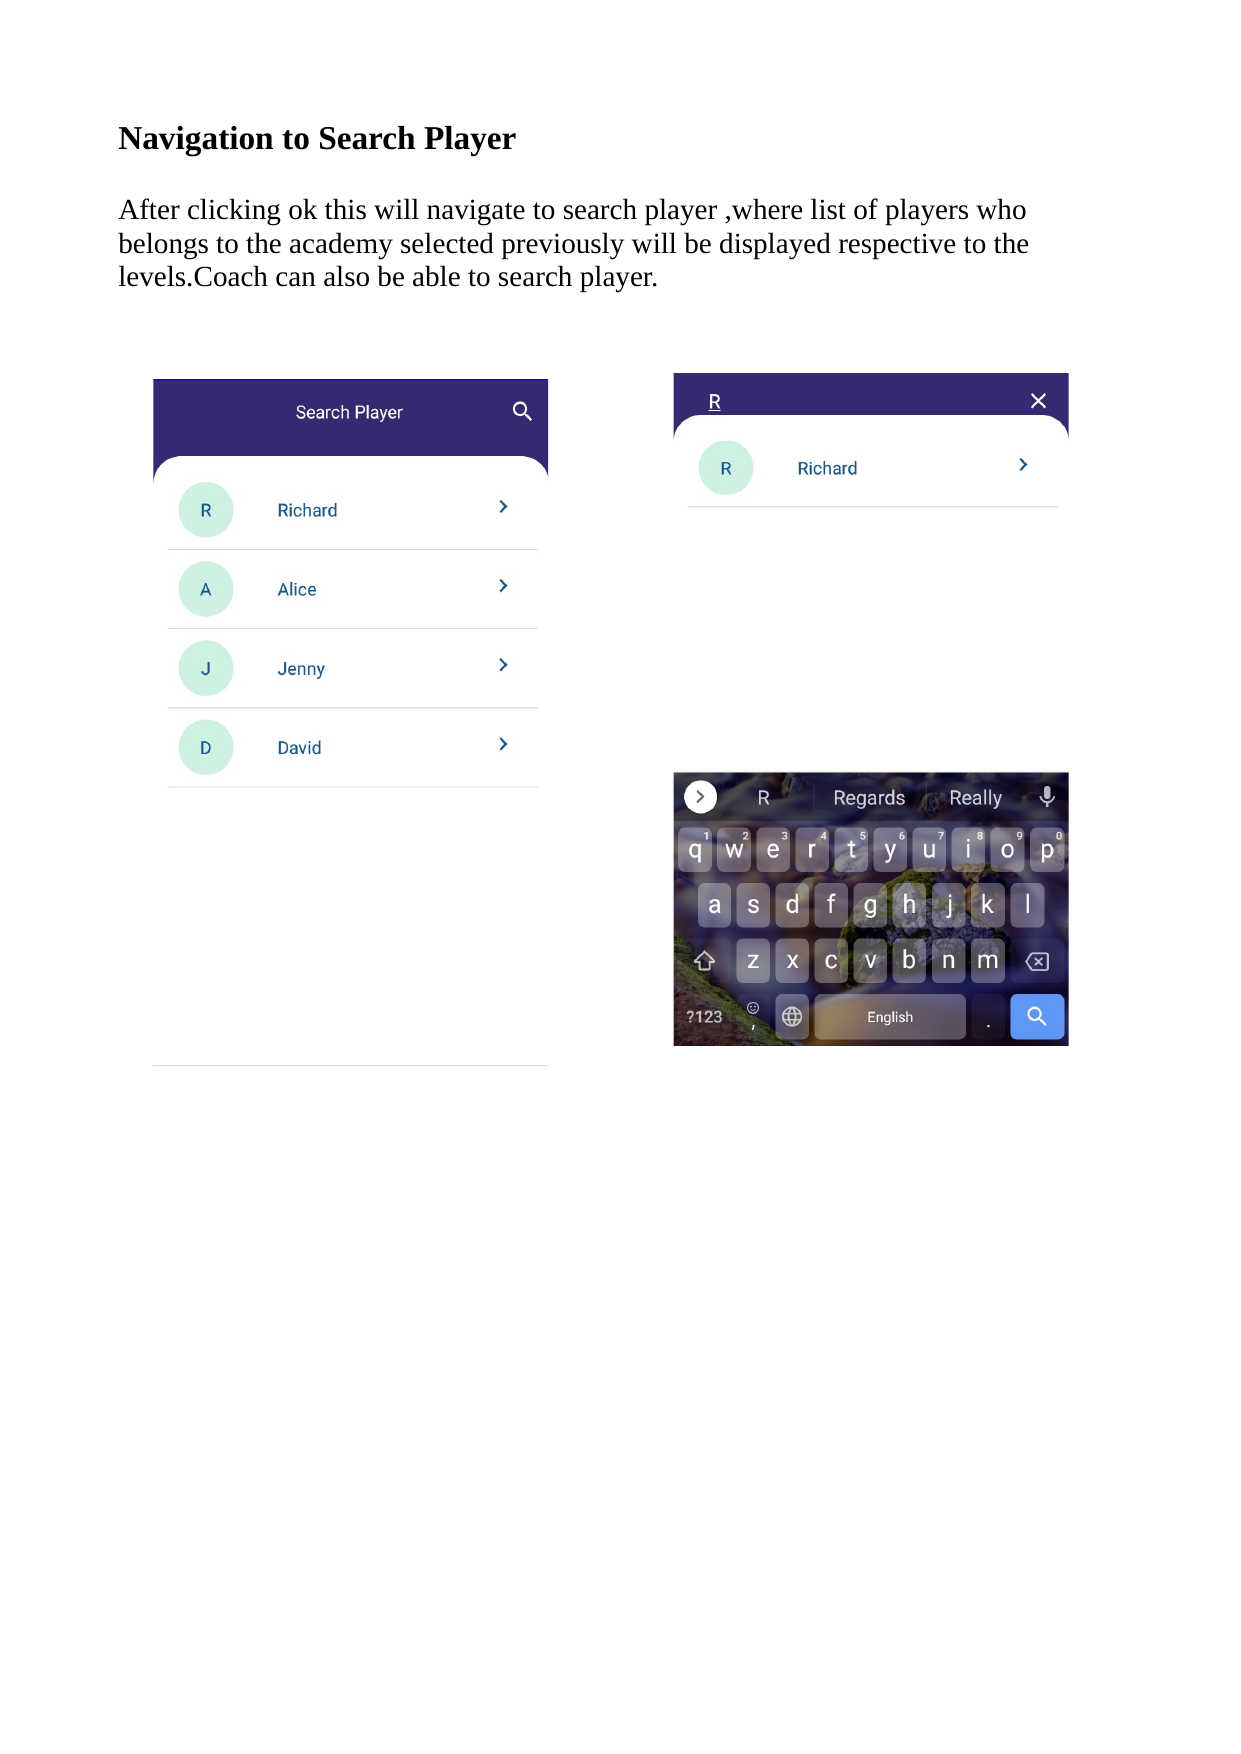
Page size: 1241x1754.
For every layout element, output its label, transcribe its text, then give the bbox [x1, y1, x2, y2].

text Navigation to Search Player [118, 118, 1122, 156]
picture [673, 373, 1069, 1046]
text After clicking ok this will navigate to search player ,where list of players who belongs to the academy selected previously will be displayed respective to the levels.Coach can also be able to search player. [118, 192, 1122, 293]
picture [153, 379, 549, 1066]
